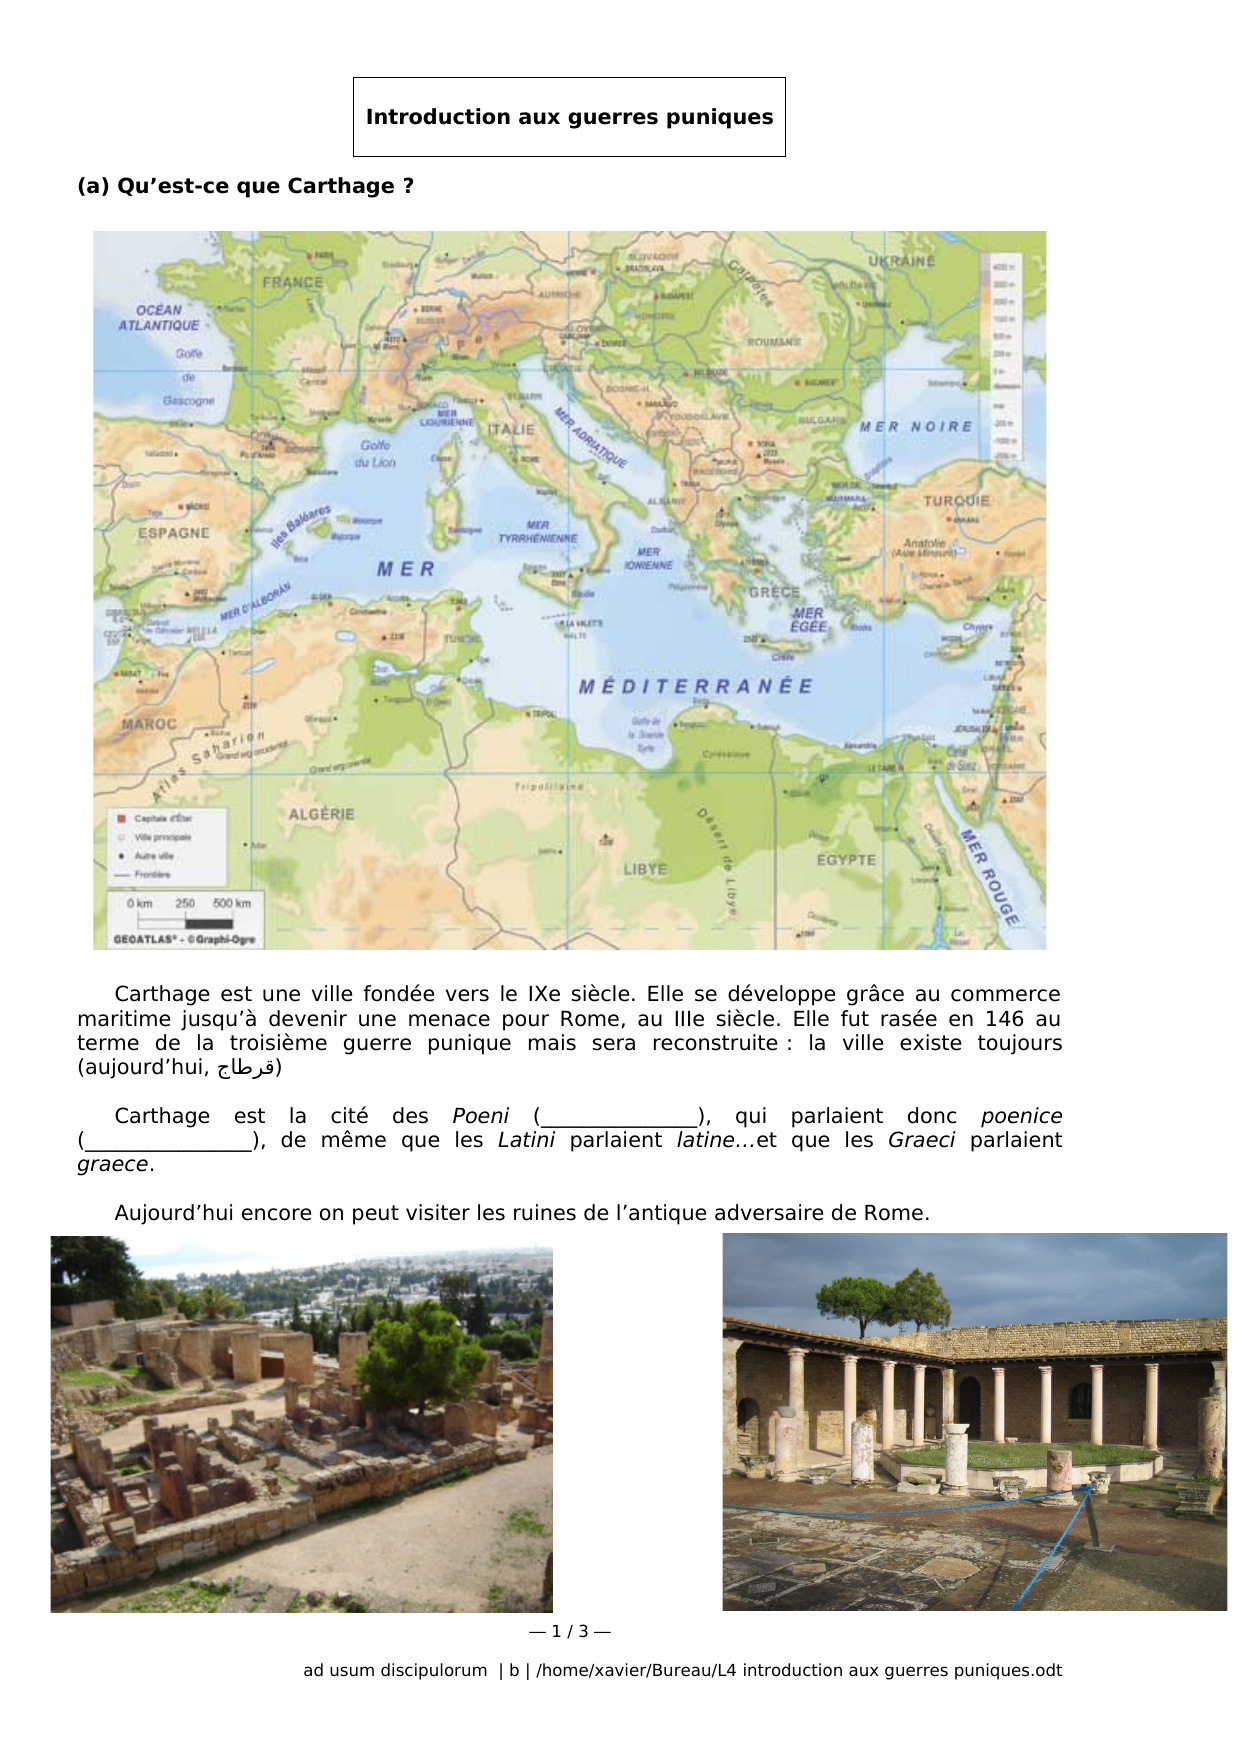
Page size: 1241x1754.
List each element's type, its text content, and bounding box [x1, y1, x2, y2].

picture [93, 231, 1047, 950]
text Carthage est la cité des Poeni (_______________), qui parlaient donc poenice (________________), de même que les Latini parlaient latine…et que les Graeci parlaient graece. [77, 1104, 1063, 1177]
picture [722, 1233, 1228, 1611]
text (a) Qu’est-ce que Carthage ? [77, 174, 1063, 198]
text Aujourd’hui encore on peut visiter les ruines de l’antique adversaire de Rome. [77, 1201, 1063, 1225]
picture [50, 1236, 553, 1613]
text Introduction aux guerres puniques [357, 105, 782, 129]
text Carthage est une ville fondée vers le IXe siècle. Elle se développe grâce au commerce maritime jusqu’à devenir une menace pour Rome, au IIIe siècle. Elle fut rasée en 146 au terme de la troisième guerre punique mais sera reconstruite : la ville existe toujours (aujourd’hui, قرطاج) [77, 982, 1063, 1079]
